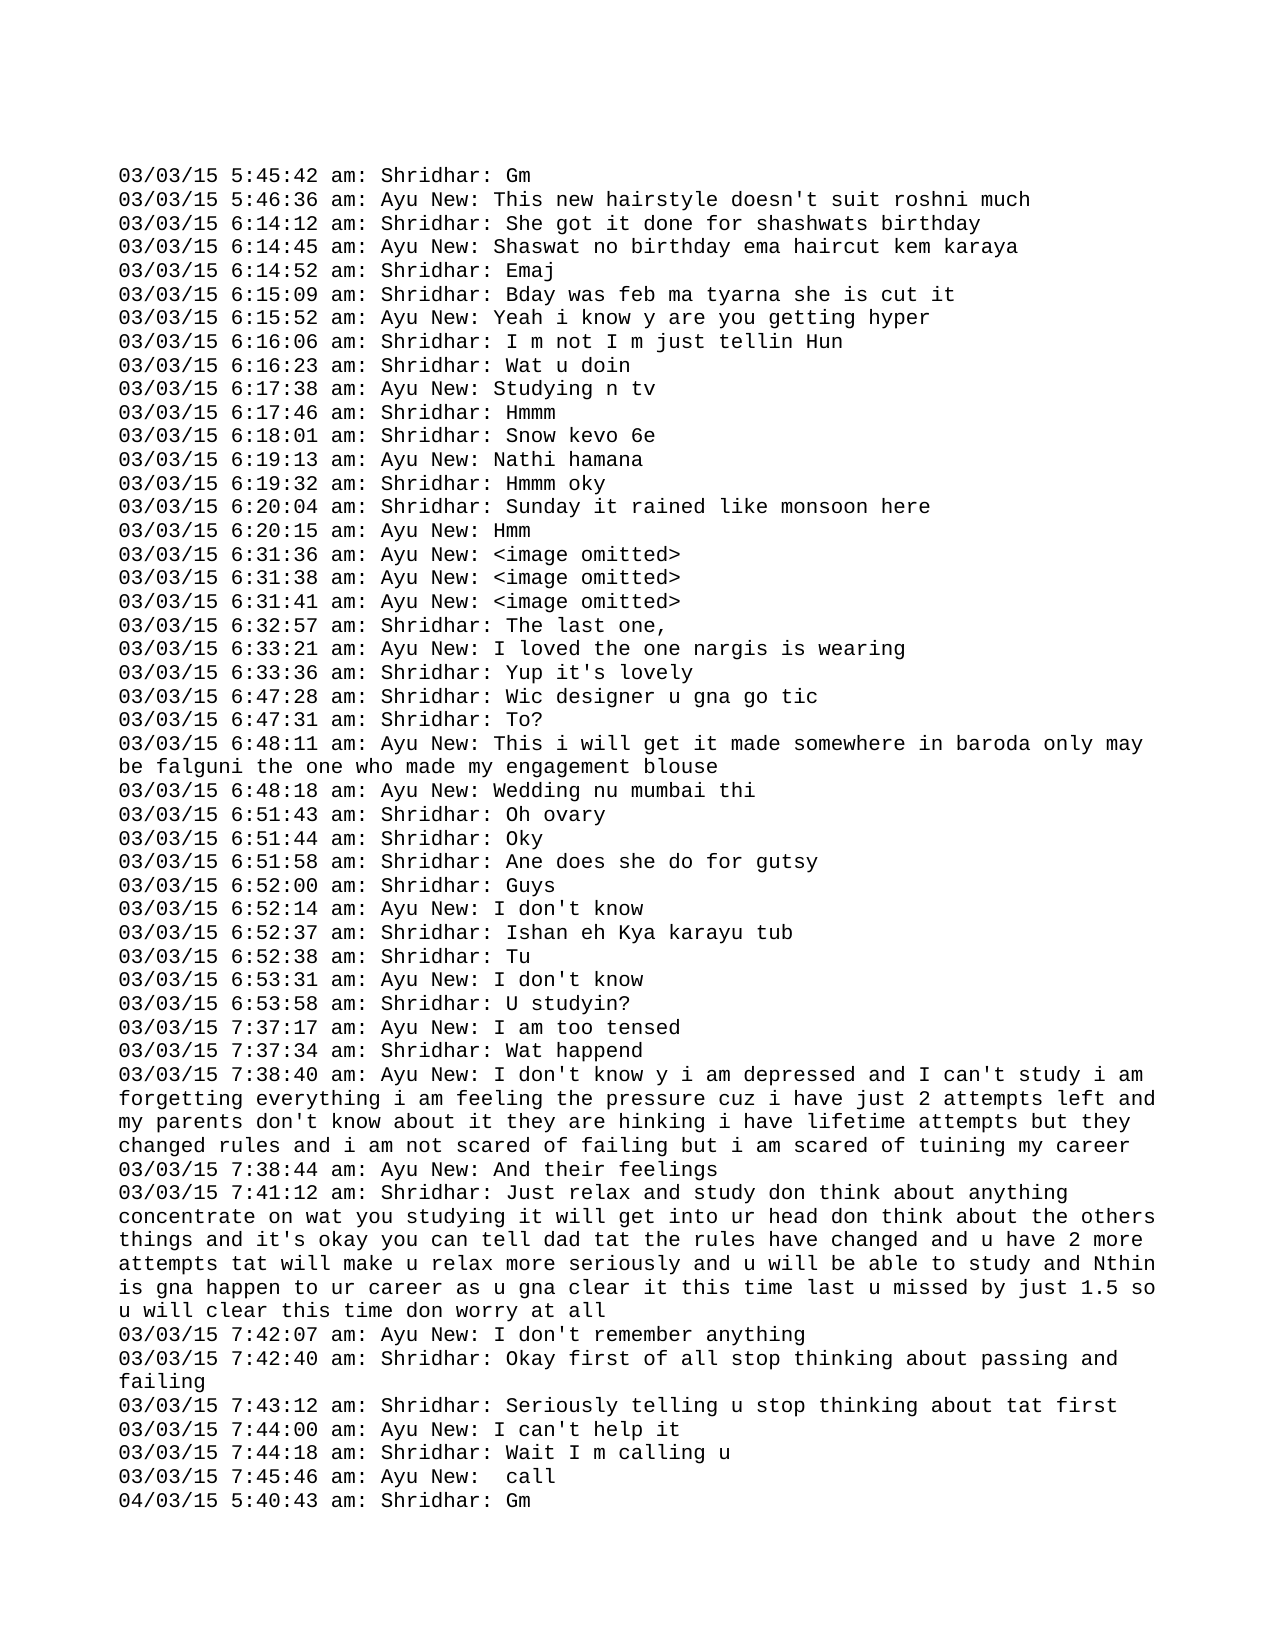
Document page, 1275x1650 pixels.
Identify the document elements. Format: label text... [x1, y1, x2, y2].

text 03/03/15 6:48:18 am: Ayu New: Wedding nu mumbai thi [118, 780, 1157, 804]
text 03/03/15 6:20:15 am: Ayu New: Hmm [118, 520, 1157, 544]
text 03/03/15 6:16:23 am: Shridhar: Wat u doin [118, 354, 1157, 378]
text 03/03/15 5:46:36 am: Ayu New: This new hairstyle doesn't suit roshni much [118, 189, 1157, 213]
text 03/03/15 6:18:01 am: Shridhar: Snow kevo 6e [118, 426, 1157, 449]
text 03/03/15 6:31:41 am: Ayu New: <image omitted> [118, 591, 1157, 615]
text 03/03/15 6:53:58 am: Shridhar: U studyin? [118, 993, 1157, 1017]
text 03/03/15 6:15:52 am: Ayu New: Yeah i know y are you getting hyper [118, 307, 1157, 331]
text 03/03/15 6:52:38 am: Shridhar: Tu [118, 946, 1157, 969]
text 03/03/15 6:48:11 am: Ayu New: This i will get it made somewhere in baroda only may be falguni the one who made my engagement blouse [118, 733, 1157, 780]
text 03/03/15 6:52:00 am: Shridhar: Guys [118, 875, 1157, 898]
text 03/03/15 7:44:00 am: Ayu New: I can't help it [118, 1419, 1157, 1442]
text 03/03/15 6:51:43 am: Shridhar: Oh ovary [118, 804, 1157, 827]
text 03/03/15 7:38:44 am: Ayu New: And their feelings [118, 1158, 1157, 1182]
text 03/03/15 6:51:58 am: Shridhar: Ane does she do for gutsy [118, 851, 1157, 875]
text 03/03/15 7:41:12 am: Shridhar: Just relax and study don think about anything concentrate on wat you studying it will get into ur head don think about the others things and it's okay you can tell dad tat the rules have changed and u have 2 more attempts tat will make u relax more seriously and u will be able to study and Nthin is gna happen to ur career as u gna clear it this time last u missed by just 1.5 so u will clear this time don worry at all [118, 1182, 1157, 1324]
text 03/03/15 6:31:38 am: Ayu New: <image omitted> [118, 567, 1157, 591]
text 03/03/15 6:47:31 am: Shridhar: To? [118, 709, 1157, 733]
text 03/03/15 7:42:07 am: Ayu New: I don't remember anything [118, 1324, 1157, 1348]
text 04/03/15 5:40:43 am: Shridhar: Gm [118, 1489, 1157, 1513]
text 03/03/15 7:37:34 am: Shridhar: Wat happend [118, 1040, 1157, 1064]
text 03/03/15 6:14:12 am: Shridhar: She got it done for shashwats birthday [118, 213, 1157, 236]
text 03/03/15 6:33:36 am: Shridhar: Yup it's lovely [118, 662, 1157, 686]
text 03/03/15 6:14:52 am: Shridhar: Emaj [118, 260, 1157, 284]
text 03/03/15 6:20:04 am: Shridhar: Sunday it rained like monsoon here [118, 496, 1157, 520]
text 03/03/15 6:19:32 am: Shridhar: Hmmm oky [118, 473, 1157, 496]
text 03/03/15 6:52:37 am: Shridhar: Ishan eh Kya karayu tub [118, 922, 1157, 946]
text 03/03/15 7:42:40 am: Shridhar: Okay first of all stop thinking about passing and failing [118, 1348, 1157, 1395]
text 03/03/15 7:37:17 am: Ayu New: I am too tensed [118, 1017, 1157, 1040]
text 03/03/15 6:31:36 am: Ayu New: <image omitted> [118, 544, 1157, 567]
text 03/03/15 6:17:38 am: Ayu New: Studying n tv [118, 378, 1157, 402]
text 03/03/15 7:43:12 am: Shridhar: Seriously telling u stop thinking about tat first [118, 1395, 1157, 1419]
text 03/03/15 7:38:40 am: Ayu New: I don't know y i am depressed and I can't study i am forgetting everything i am feeling the pressure cuz i have just 2 attempts left and my parents don't know about it they are hinking i have lifetime attempts but they changed rules and i am not scared of failing but i am scared of tuining my career [118, 1064, 1157, 1158]
text 03/03/15 5:45:42 am: Shridhar: Gm [118, 165, 1157, 189]
text 03/03/15 6:15:09 am: Shridhar: Bday was feb ma tyarna she is cut it [118, 284, 1157, 307]
text 03/03/15 6:19:13 am: Ayu New: Nathi hamana [118, 449, 1157, 473]
text 03/03/15 6:51:44 am: Shridhar: Oky [118, 827, 1157, 851]
text 03/03/15 7:44:18 am: Shridhar: Wait I m calling u [118, 1442, 1157, 1466]
text 03/03/15 6:53:31 am: Ayu New: I don't know [118, 969, 1157, 993]
text 03/03/15 7:45:46 am: Ayu New: call [118, 1466, 1157, 1489]
text 03/03/15 6:47:28 am: Shridhar: Wic designer u gna go tic [118, 686, 1157, 709]
text 03/03/15 6:52:14 am: Ayu New: I don't know [118, 898, 1157, 922]
text 03/03/15 6:14:45 am: Ayu New: Shaswat no birthday ema haircut kem karaya [118, 236, 1157, 260]
text 03/03/15 6:32:57 am: Shridhar: The last one, [118, 615, 1157, 638]
text 03/03/15 6:17:46 am: Shridhar: Hmmm [118, 402, 1157, 426]
text 03/03/15 6:16:06 am: Shridhar: I m not I m just tellin Hun [118, 331, 1157, 354]
text 03/03/15 6:33:21 am: Ayu New: I loved the one nargis is wearing [118, 638, 1157, 662]
